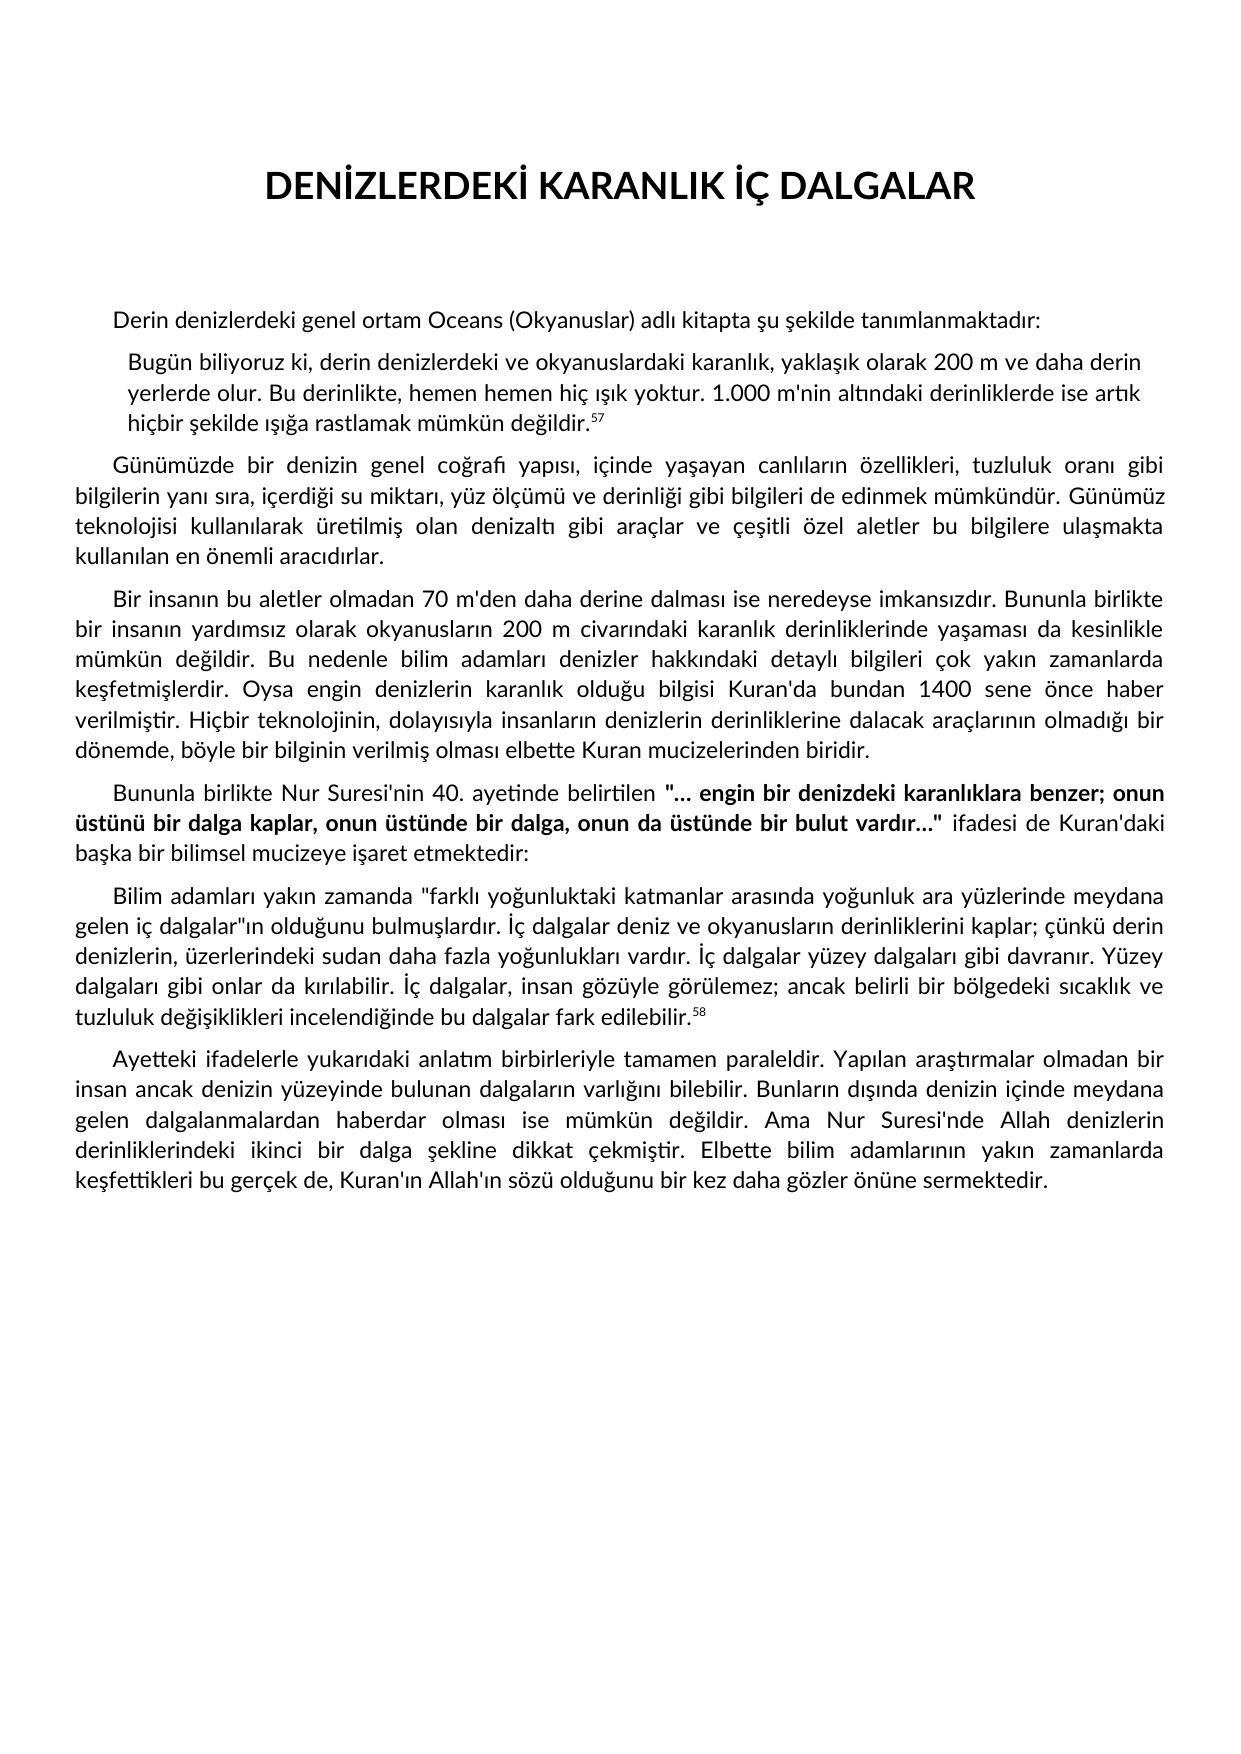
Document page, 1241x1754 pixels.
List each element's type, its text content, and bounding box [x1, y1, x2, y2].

text Bilim adamları yakın zamanda "farklı yoğunluktaki katmanlar arasında yoğunluk ara yüzlerinde meydana gelen iç dalgalar"ın olduğunu bulmuşlardır. İç dalgalar deniz ve okyanusların derinliklerini kaplar; çünkü derin denizlerin, üzerlerindeki sudan daha fazla yoğunlukları vardır. İç dalgalar yüzey dalgaları gibi davranır. Yüzey dalgaları gibi onlar da kırılabilir. İç dalgalar, insan gözüyle görülemez; ancak belirli bir bölgedeki sıcaklık ve tuzluluk değişiklikleri incelendiğinde bu dalgalar fark edilebilir.58 [75, 881, 1165, 1030]
text Derin denizlerdeki genel ortam Oceans (Okyanuslar) adlı kitapta şu şekilde tanımlanmaktadır: [75, 305, 1165, 333]
text Bununla birlikte Nur Suresi'nin 40. ayetinde belirtilen "… engin bir denizdeki karanlıklara benzer; onun üstünü bir dalga kaplar, onun üstünde bir dalga, onun da üstünde bir bulut vardır…" ifadesi de Kuran'daki başka bir bilimsel mucizeye işaret etmektedir: [75, 778, 1165, 866]
text Bugün biliyoruz ki, derin denizlerdeki ve okyanuslardaki karanlık, yaklaşık olarak 200 m ve daha derin yerlerde olur. Bu derinlikte, hemen hemen hiç ışık yoktur. 1.000 m'nin altındaki derinliklerde ise artık hiçbir şekilde ışığa rastlamak mümkün değildir.57 [127, 348, 1143, 436]
text Günümüzde bir denizin genel coğrafi yapısı, içinde yaşayan canlıların özellikleri, tuzluluk oranı gibi bilgilerin yanı sıra, içerdiği su miktarı, yüz ölçümü ve derinliği gibi bilgileri de edinmek mümkündür. Günümüz teknolojisi kullanılarak üretilmiş olan denizaltı gibi araçlar ve çeşitli özel aletler bu bilgilere ulaşmakta kullanılan en önemli aracıdırlar. [75, 451, 1165, 569]
text Ayetteki ifadelerle yukarıdaki anlatım birbirleriyle tamamen paraleldir. Yapılan araştırmalar olmadan bir insan ancak denizin yüzeyinde bulunan dalgaların varlığını bilebilir. Bunların dışında denizin içinde meydana gelen dalgalanmalardan haberdar olması ise mümkün değildir. Ama Nur Suresi'nde Allah denizlerin derinliklerindeki ikinci bir dalga şekline dikkat çekmiştir. Elbette bilim adamlarının yakın zamanlarda keşfettikleri bu gerçek de, Kuran'ın Allah'ın sözü olduğunu bir kez daha gözler önüne sermektedir. [75, 1045, 1165, 1193]
subtitle DENİZLERDEKİ KARANLIK İÇ DALGALAR [75, 162, 1165, 207]
text Bir insanın bu aletler olmadan 70 m'den daha derine dalması ise neredeyse imkansızdır. Bununla birlikte bir insanın yardımsız olarak okyanusların 200 m civarındaki karanlık derinliklerinde yaşaması da kesinlikle mümkün değildir. Bu nedenle bilim adamları denizler hakkındaki detaylı bilgileri çok yakın zamanlarda keşfetmişlerdir. Oysa engin denizlerin karanlık olduğu bilgisi Kuran'da bundan 1400 sene önce haber verilmiştir. Hiçbir teknolojinin, dolayısıyla insanların denizlerin derinliklerine dalacak araçlarının olmadığı bir dönemde, böyle bir bilginin verilmiş olması elbette Kuran mucizelerinden biridir. [75, 584, 1165, 763]
